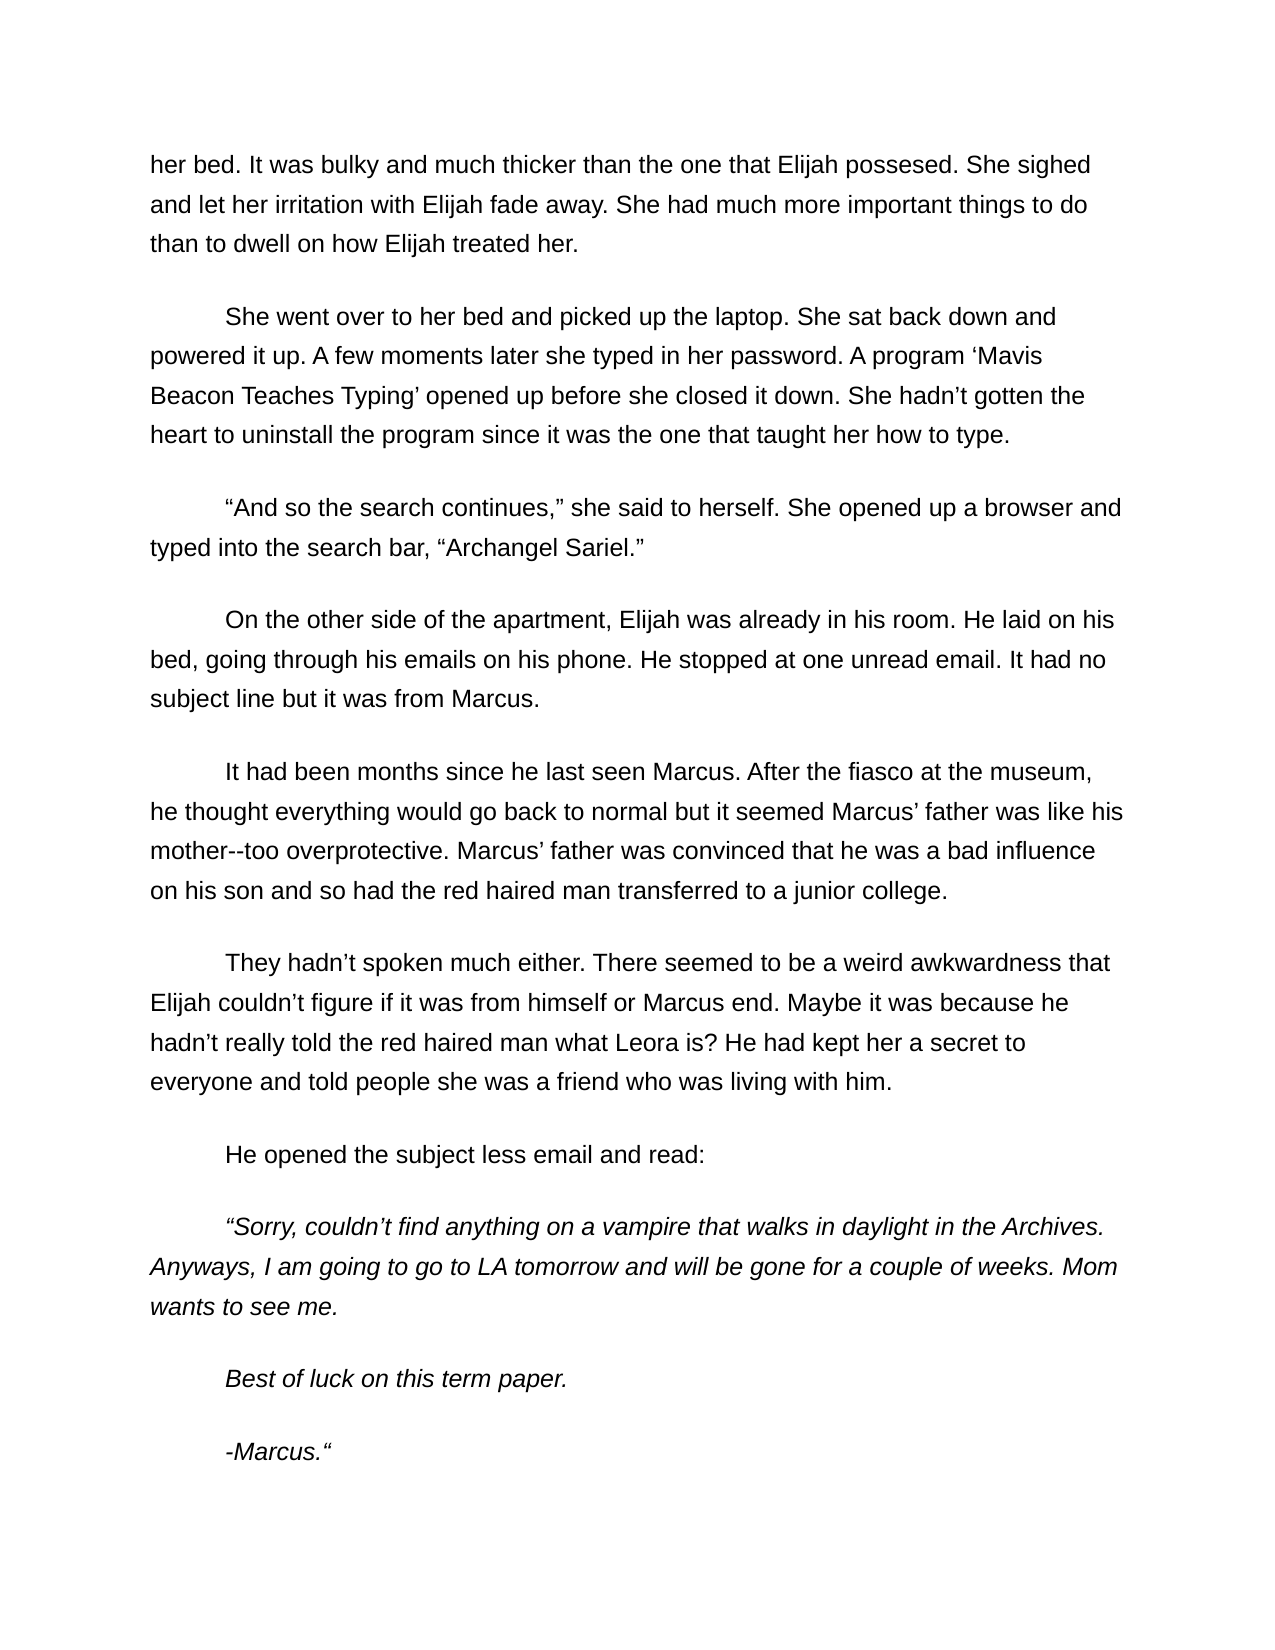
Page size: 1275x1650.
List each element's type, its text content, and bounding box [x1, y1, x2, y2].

text her bed. It was bulky and much thicker than the one that Elijah possesed. She sighed and let her irritation with Elijah fade away. She had much more important things to do than to dwell on how Elijah treated her. [150, 150, 1125, 258]
text “Sorry, couldn’t find anything on a vampire that walks in daylight in the Archives. Anyways, I am going to go to LA tomorrow and will be gone for a couple of weeks. Mom wants to see me. [150, 1212, 1125, 1320]
text They hadn’t spoken much either. There seemed to be a weird awkwardness that Elijah couldn’t figure if it was from himself or Marcus end. Maybe it was because he hadn’t really told the red haired man what Leora is? He had kept her a secret to everyone and told people she was a friend who was living with him. [150, 948, 1125, 1096]
text On the other side of the apartment, Elijah was already in his room. He laid on his bed, going through his emails on his phone. He stopped at one unread email. It had no subject line but it was from Marcus. [150, 605, 1125, 713]
text Best of luck on this term paper. [150, 1364, 1125, 1393]
text “And so the search continues,” she said to herself. She opened up a browser and typed into the search bar, “Archangel Sariel.” [150, 493, 1125, 561]
text It had been months since he last seen Marcus. After the fiasco at the museum, he thought everything would go back to normal but it seemed Marcus’ father was like his mother--too overprotective. Marcus’ father was convinced that he was a bad influence on his son and so had the red haired man transferred to a junior college. [150, 757, 1125, 904]
text She went over to her bed and picked up the laptop. She sat back down and powered it up. A few moments later she typed in her password. A program ‘Mavis Beacon Teaches Typing’ opened up before she closed it down. She hadn’t gotten the heart to uninstall the program since it was the one that taught her how to type. [150, 302, 1125, 449]
text He opened the subject less email and read: [150, 1140, 1125, 1168]
text -Marcus.“ [150, 1437, 1125, 1466]
